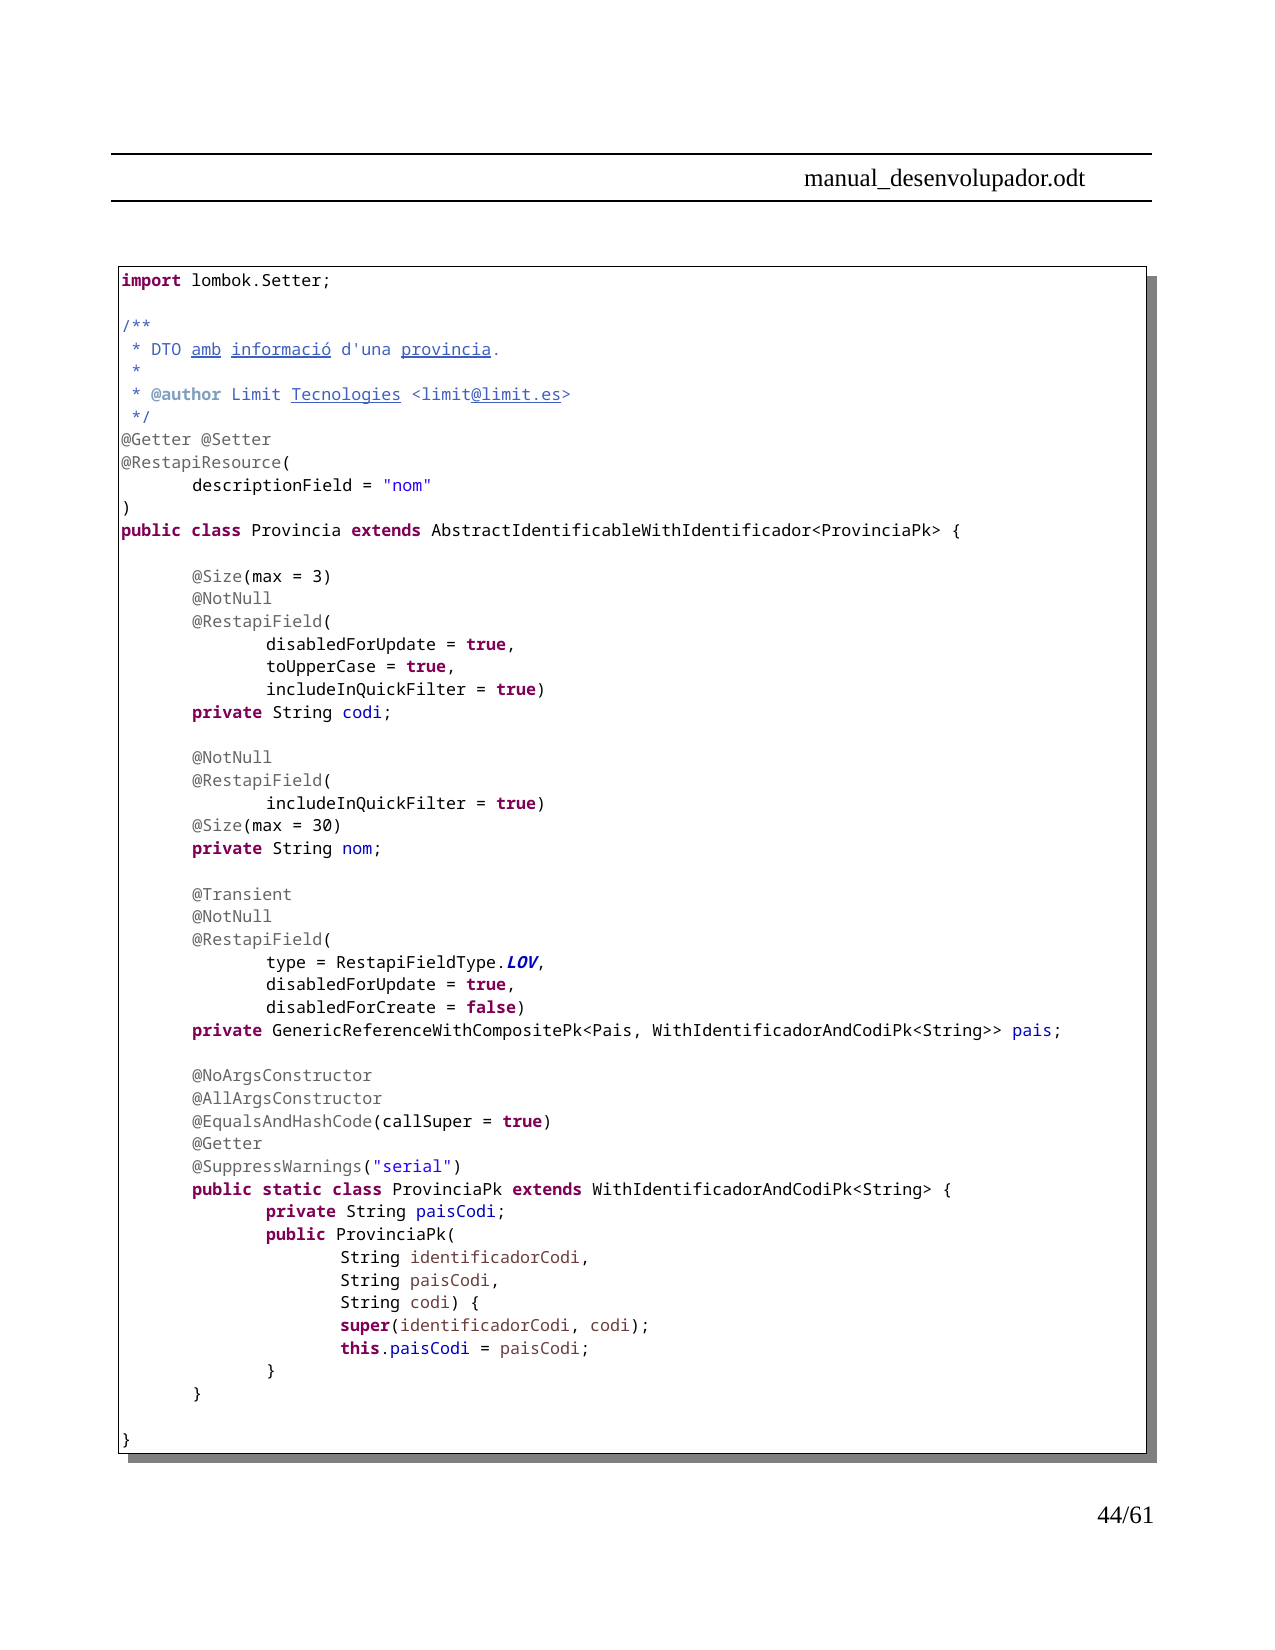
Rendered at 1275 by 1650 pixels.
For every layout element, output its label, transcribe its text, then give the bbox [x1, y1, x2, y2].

text private String codi; [119, 697, 1146, 723]
text @NotNull [119, 743, 1146, 766]
text toUpperCase = true, [119, 652, 1146, 675]
text @SuppressWarnings("serial") [119, 1152, 1146, 1174]
text disabledForCreate = false) [119, 993, 1146, 1015]
text @Size(max = 3) [119, 561, 1146, 584]
text @NoArgsConstructor [119, 1061, 1146, 1083]
text */ [119, 402, 1146, 425]
text } [119, 1379, 1146, 1404]
text @RestapiField( [119, 924, 1146, 947]
text @EqualsAndHashCode(callSuper = true) [119, 1106, 1146, 1129]
text } [119, 1424, 1146, 1453]
text public static class ProvinciaPk extends WithIdentificadorAndCodiPk<String> { [119, 1174, 1146, 1197]
text super(identificadorCodi, codi); [119, 1311, 1146, 1333]
text type = RestapiFieldType.LOV, [119, 947, 1146, 970]
text includeInQuickFilter = true) [119, 675, 1146, 697]
text @RestapiResource( [119, 448, 1146, 470]
text @RestapiField( [119, 766, 1146, 788]
text * DTO amb informació d'una provincia. [119, 334, 1146, 357]
text ) [119, 493, 1146, 516]
text private String paisCodi; [119, 1197, 1146, 1220]
text public class Provincia extends AbstractIdentificableWithIdentificador<ProvinciaPk> { [119, 516, 1146, 542]
text String codi) { [119, 1288, 1146, 1311]
text @AllArgsConstructor [119, 1083, 1146, 1106]
text @Size(max = 30) [119, 811, 1146, 834]
text import lombok.Setter; [119, 267, 1146, 292]
text @Getter @Setter [119, 425, 1146, 448]
text String paisCodi, [119, 1265, 1146, 1288]
text @Getter [119, 1129, 1146, 1152]
text public ProvinciaPk( [119, 1220, 1146, 1242]
text disabledForUpdate = true, [119, 629, 1146, 652]
text disabledForUpdate = true, [119, 970, 1146, 993]
text /** [119, 311, 1146, 334]
text @Transient [119, 879, 1146, 902]
text @NotNull [119, 902, 1146, 924]
text @RestapiField( [119, 607, 1146, 629]
text this.paisCodi = paisCodi; [119, 1333, 1146, 1356]
text private GenericReferenceWithCompositePk<Pais, WithIdentificadorAndCodiPk<String>> pais; [119, 1015, 1146, 1041]
text * @author Limit Tecnologies <limit@limit.es> [119, 379, 1146, 402]
text } [119, 1356, 1146, 1379]
text includeInQuickFilter = true) [119, 788, 1146, 811]
text String identificadorCodi, [119, 1242, 1146, 1265]
text descriptionField = "nom" [119, 470, 1146, 493]
text private String nom; [119, 834, 1146, 859]
text * [119, 357, 1146, 379]
text @NotNull [119, 584, 1146, 607]
